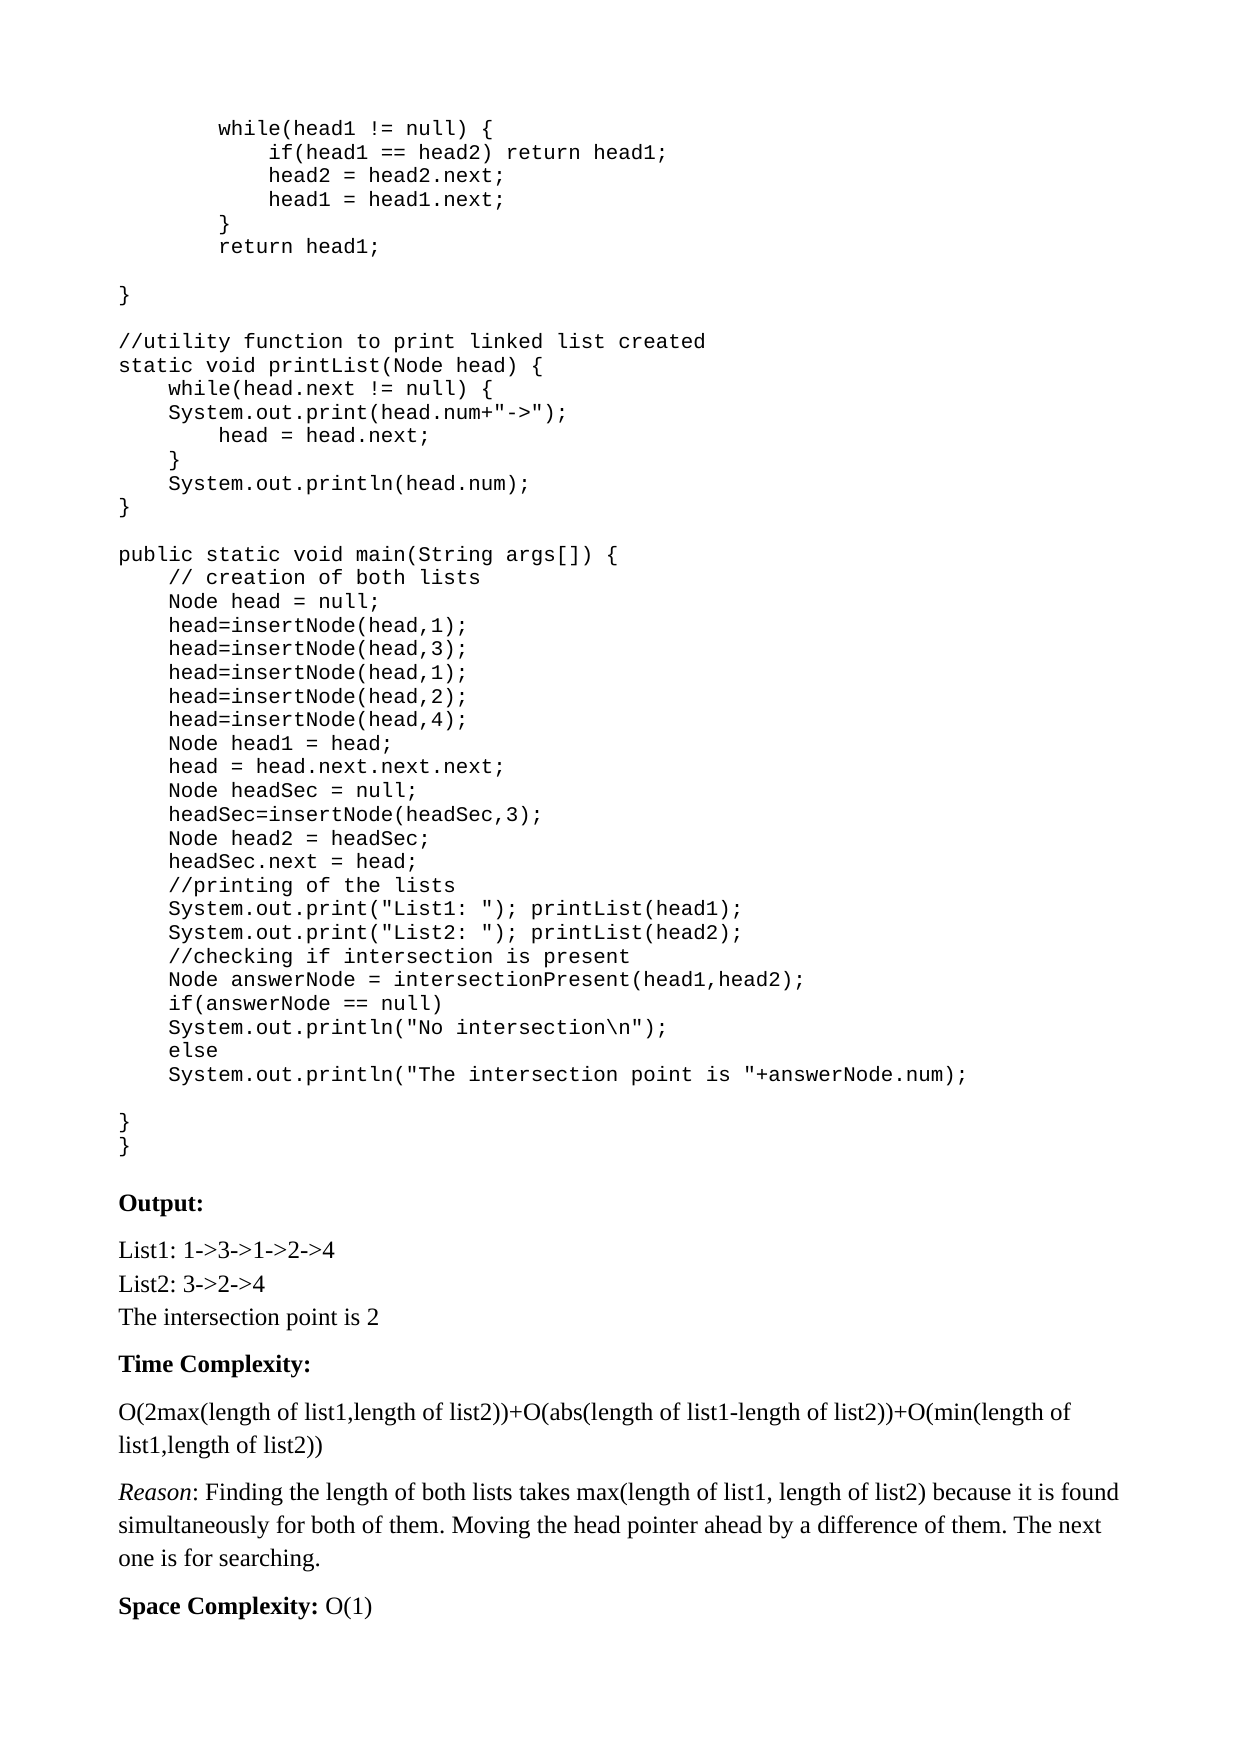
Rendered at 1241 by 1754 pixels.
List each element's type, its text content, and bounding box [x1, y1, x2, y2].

text head=insertNode(head,1); [118, 662, 1122, 686]
text System.out.println(head.num); [118, 473, 1122, 496]
text headSec.next = head; [118, 851, 1122, 875]
text } [118, 1111, 1122, 1135]
text System.out.println("The intersection point is "+answerNode.num); [118, 1064, 1122, 1088]
text } [118, 213, 1122, 236]
text //printing of the lists [118, 875, 1122, 898]
text System.out.println("No intersection\n"); [118, 1017, 1122, 1040]
text while(head1 != null) { [118, 118, 1122, 142]
text Reason: Finding the length of both lists takes max(length of list1, length of list2) because it is found simultaneously for both of them. Moving the head pointer ahead by a difference of them. The next one is for searching. [118, 1477, 1122, 1572]
text head=insertNode(head,4); [118, 709, 1122, 733]
text Time Complexity: [118, 1349, 1122, 1378]
text } [118, 1135, 1122, 1158]
text head1 = head1.next; [118, 189, 1122, 213]
text O(2max(length of list1,length of list2))+O(abs(length of list1-length of list2))+O(min(length of list1,length of list2)) [118, 1397, 1122, 1459]
text Node answerNode = intersectionPresent(head1,head2); [118, 969, 1122, 993]
text System.out.print("List2: "); printList(head2); [118, 922, 1122, 946]
text System.out.print(head.num+"->"); [118, 402, 1122, 426]
text head = head.next.next.next; [118, 757, 1122, 780]
text return head1; [118, 236, 1122, 260]
text if(head1 == head2) return head1; [118, 142, 1122, 165]
text head2 = head2.next; [118, 165, 1122, 189]
text else [118, 1040, 1122, 1064]
text if(answerNode == null) [118, 993, 1122, 1017]
text Node headSec = null; [118, 780, 1122, 804]
text Space Complexity: O(1) [118, 1591, 1122, 1620]
text Node head = null; [118, 591, 1122, 615]
text head = head.next; [118, 426, 1122, 449]
text Node head1 = head; [118, 733, 1122, 757]
text head=insertNode(head,2); [118, 686, 1122, 709]
text head=insertNode(head,1); [118, 615, 1122, 638]
text // creation of both lists [118, 567, 1122, 591]
text public static void main(String args[]) { [118, 544, 1122, 567]
text List1: 1->3->1->2->4 List2: 3->2->4 The intersection point is 2 [118, 1236, 1122, 1330]
text } [118, 496, 1122, 520]
text } [118, 449, 1122, 473]
text } [118, 284, 1122, 307]
text System.out.print("List1: "); printList(head1); [118, 898, 1122, 922]
text head=insertNode(head,3); [118, 638, 1122, 662]
text Output: [118, 1188, 1122, 1217]
text while(head.next != null) { [118, 378, 1122, 402]
text //checking if intersection is present [118, 946, 1122, 969]
text Node head2 = headSec; [118, 827, 1122, 851]
text headSec=insertNode(headSec,3); [118, 804, 1122, 827]
text static void printList(Node head) { [118, 354, 1122, 378]
text //utility function to print linked list created [118, 331, 1122, 354]
